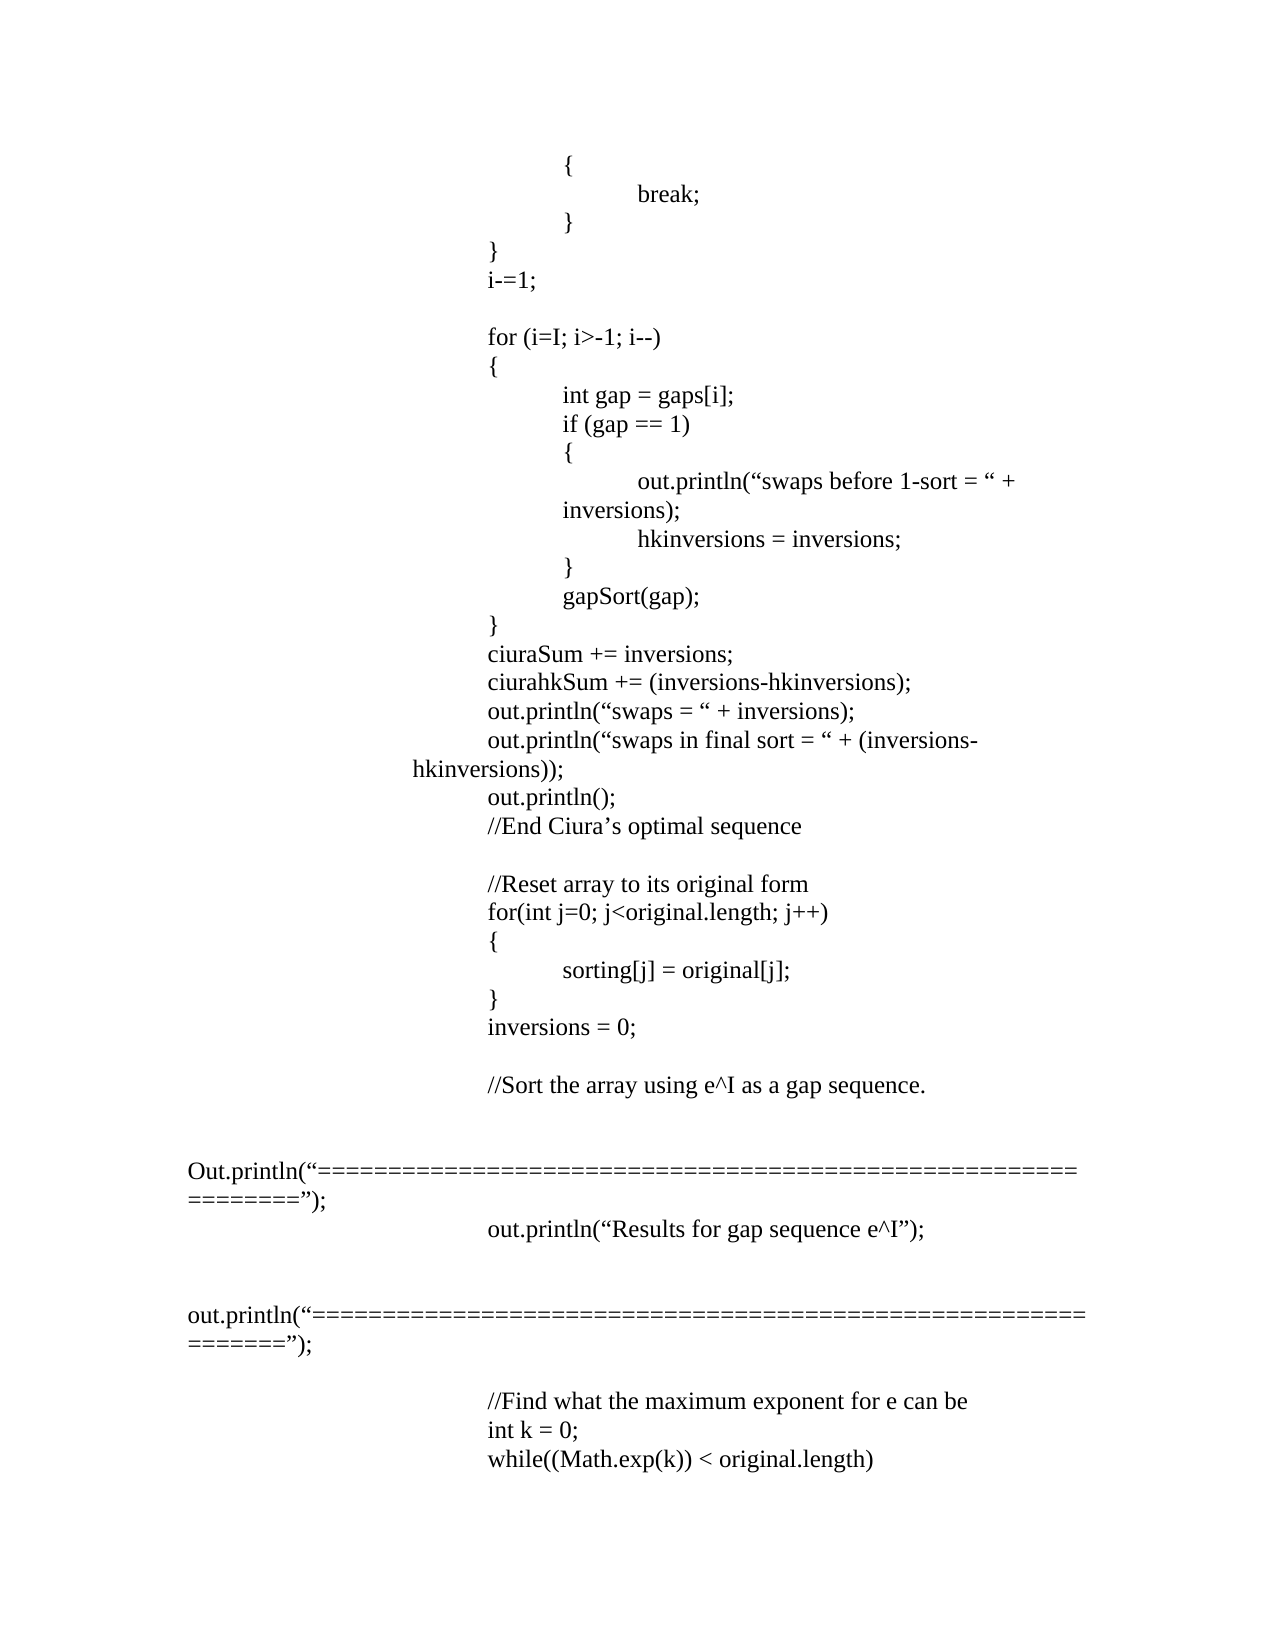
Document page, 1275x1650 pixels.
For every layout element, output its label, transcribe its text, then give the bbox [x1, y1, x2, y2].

text out.println(“==============================================================”); [187, 1242, 1087, 1357]
text for(int j=0; j<original.length; j++) [187, 897, 1087, 926]
text i-=1; [187, 265, 1087, 294]
text ciuraSum += inversions; [187, 639, 1087, 667]
text Out.println(“==============================================================”); [187, 1099, 1087, 1214]
text int k = 0; [187, 1415, 1087, 1444]
text { [187, 150, 1087, 179]
text gapSort(gap); [187, 581, 1087, 610]
text } [187, 552, 1087, 581]
text int gap = gaps[i]; [187, 380, 1087, 409]
text { [187, 351, 1087, 380]
text { [187, 437, 1087, 466]
text //End Ciura’s optimal sequence [187, 811, 1087, 840]
text inversions = 0; [187, 1012, 1087, 1041]
text while((Math.exp(k)) < original.length) [187, 1444, 1087, 1472]
text } [187, 236, 1087, 265]
text out.println(“swaps in final sort = “ + (inversions-hkinversions)); [412, 725, 1087, 782]
text } [187, 610, 1087, 639]
text break; [187, 179, 1087, 207]
text //Find what the maximum exponent for e can be [187, 1386, 1087, 1415]
text if (gap == 1) [187, 409, 1087, 437]
text out.println(“swaps before 1-sort = “ + inversions); [562, 466, 1087, 524]
text for (i=I; i>-1; i--) [187, 322, 1087, 351]
text //Sort the array using e^I as a gap sequence. [187, 1070, 1087, 1099]
text out.println(“swaps = “ + inversions); [187, 696, 1087, 725]
text } [187, 984, 1087, 1012]
text sorting[j] = original[j]; [187, 955, 1087, 984]
text hkinversions = inversions; [187, 524, 1087, 552]
text out.println(“Results for gap sequence e^I”); [187, 1214, 1087, 1242]
text } [187, 207, 1087, 236]
text //Reset array to its original form [187, 869, 1087, 897]
text { [187, 926, 1087, 955]
text out.println(); [187, 782, 1087, 811]
text ciurahkSum += (inversions-hkinversions); [187, 667, 1087, 696]
